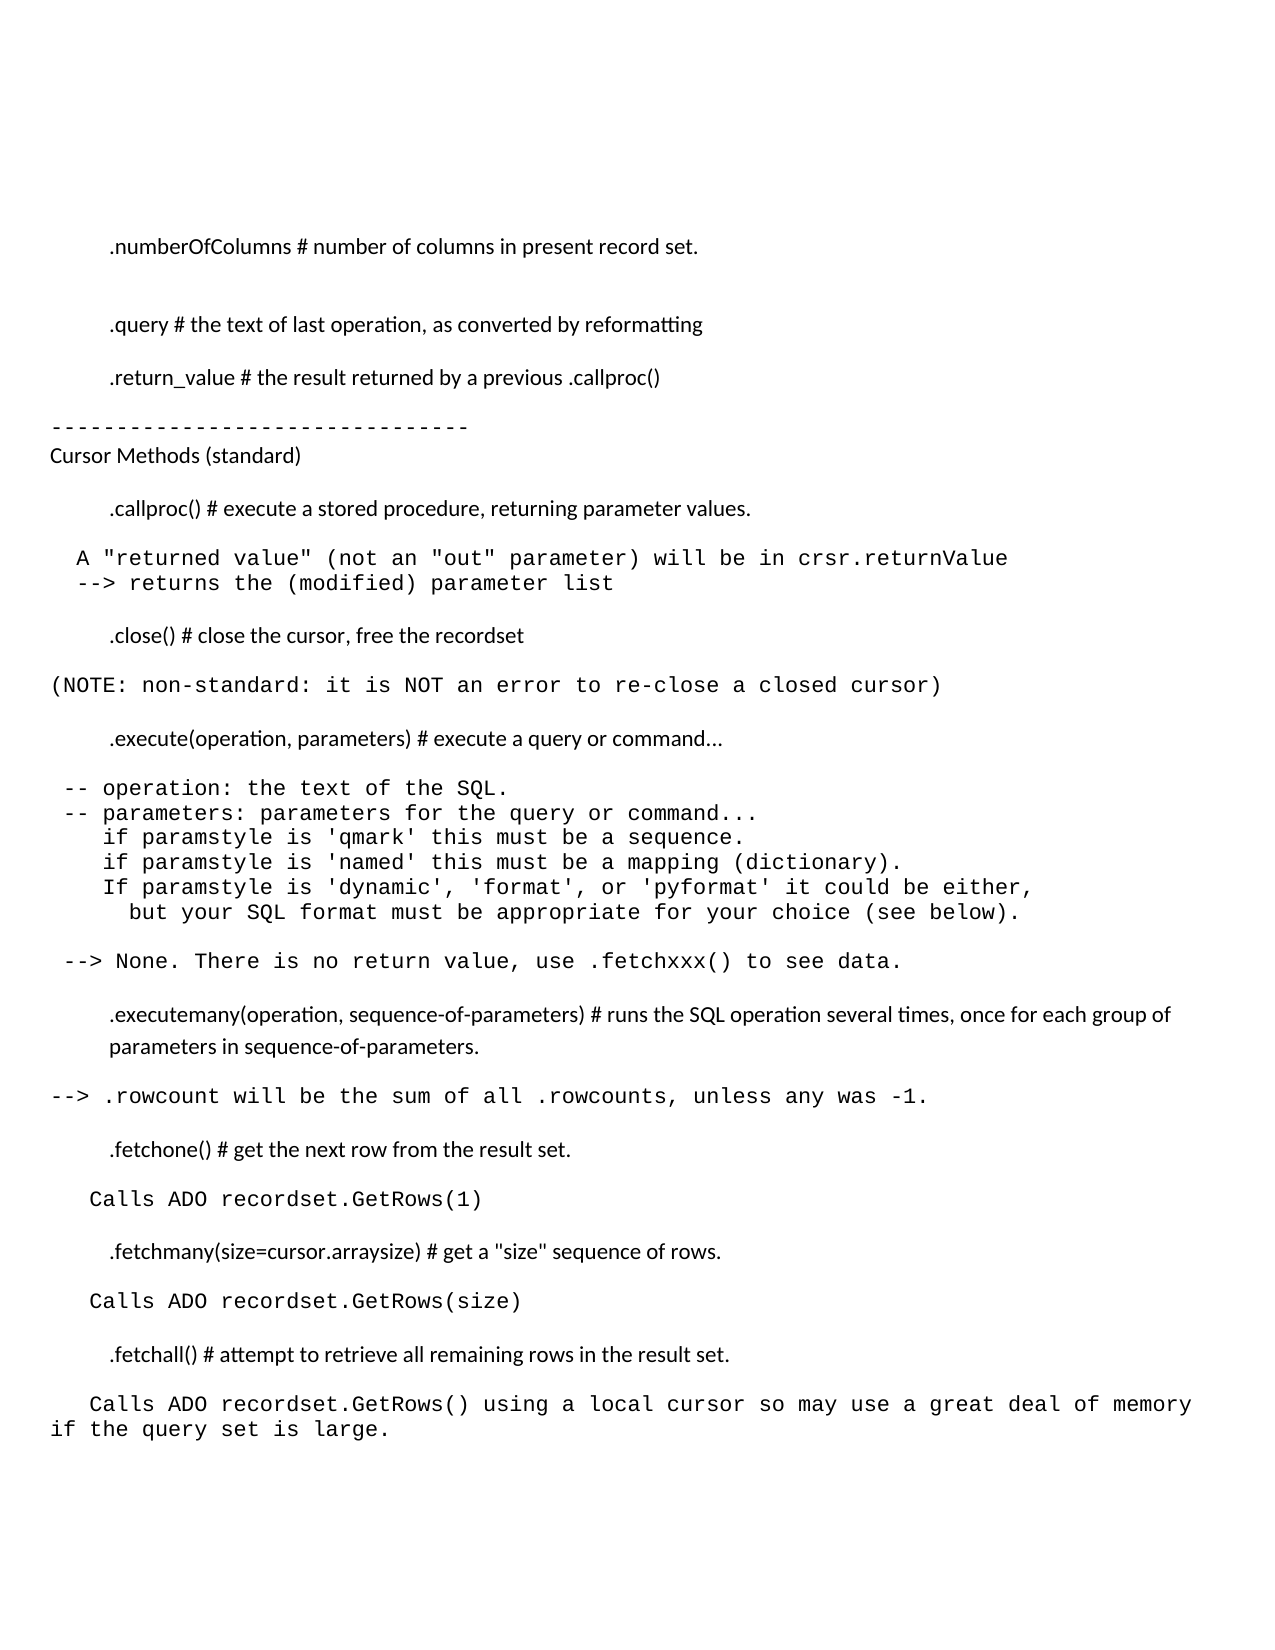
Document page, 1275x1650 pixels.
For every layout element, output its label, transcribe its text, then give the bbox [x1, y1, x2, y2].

text --> .rowcount will be the sum of all .rowcounts, unless any was -1. [50, 1085, 1201, 1110]
text (NOTE: non-standard: it is NOT an error to re-close a closed cursor) [50, 674, 1201, 699]
list .fetchmany(size=cursor.arraysize) # get a "size" sequence of rows. [109, 1237, 1201, 1266]
list .numberOfColumns # number of columns in present record set. [109, 232, 1201, 260]
list .fetchone() # get the next row from the result set. [109, 1135, 1201, 1163]
list .query # the text of last operation, as converted by reformatting [109, 310, 1201, 338]
text but your SQL format must be appropriate for your choice (see below). [50, 901, 1201, 926]
list .return_value # the result returned by a previous .callproc() [109, 363, 1201, 391]
text Calls ADO recordset.GetRows() using a local cursor so may use a great deal of memory if the query set is large. [50, 1393, 1201, 1443]
text --> returns the (modified) parameter list [50, 572, 1201, 597]
list .execute(operation, parameters) # execute a query or command... [109, 724, 1201, 752]
text --> None. There is no return value, use .fetchxxx() to see data. [50, 951, 1201, 975]
text Calls ADO recordset.GetRows(1) [50, 1188, 1201, 1213]
text A "returned value" (not an "out" parameter) will be in crsr.returnValue [50, 547, 1201, 572]
text If paramstyle is 'dynamic', 'format', or 'pyformat' it could be either, [50, 876, 1201, 901]
list .fetchall() # attempt to retrieve all remaining rows in the result set. [109, 1340, 1201, 1368]
text if paramstyle is 'named' this must be a mapping (dictionary). [50, 851, 1201, 876]
text -------------------------------- [50, 416, 1201, 441]
list .executemany(operation, sequence-of-parameters) # runs the SQL operation several times, once for each group of parameters in sequence-of-parameters. [109, 1000, 1201, 1060]
text if paramstyle is 'qmark' this must be a sequence. [50, 827, 1201, 851]
list .close() # close the cursor, free the recordset [109, 621, 1201, 649]
subtitle Cursor Methods (standard) [50, 441, 1201, 469]
text -- operation: the text of the SQL. [50, 777, 1201, 802]
list .callproc() # execute a stored procedure, returning parameter values. [109, 494, 1201, 522]
text -- parameters: parameters for the query or command... [50, 802, 1201, 827]
text Calls ADO recordset.GetRows(size) [50, 1291, 1201, 1315]
